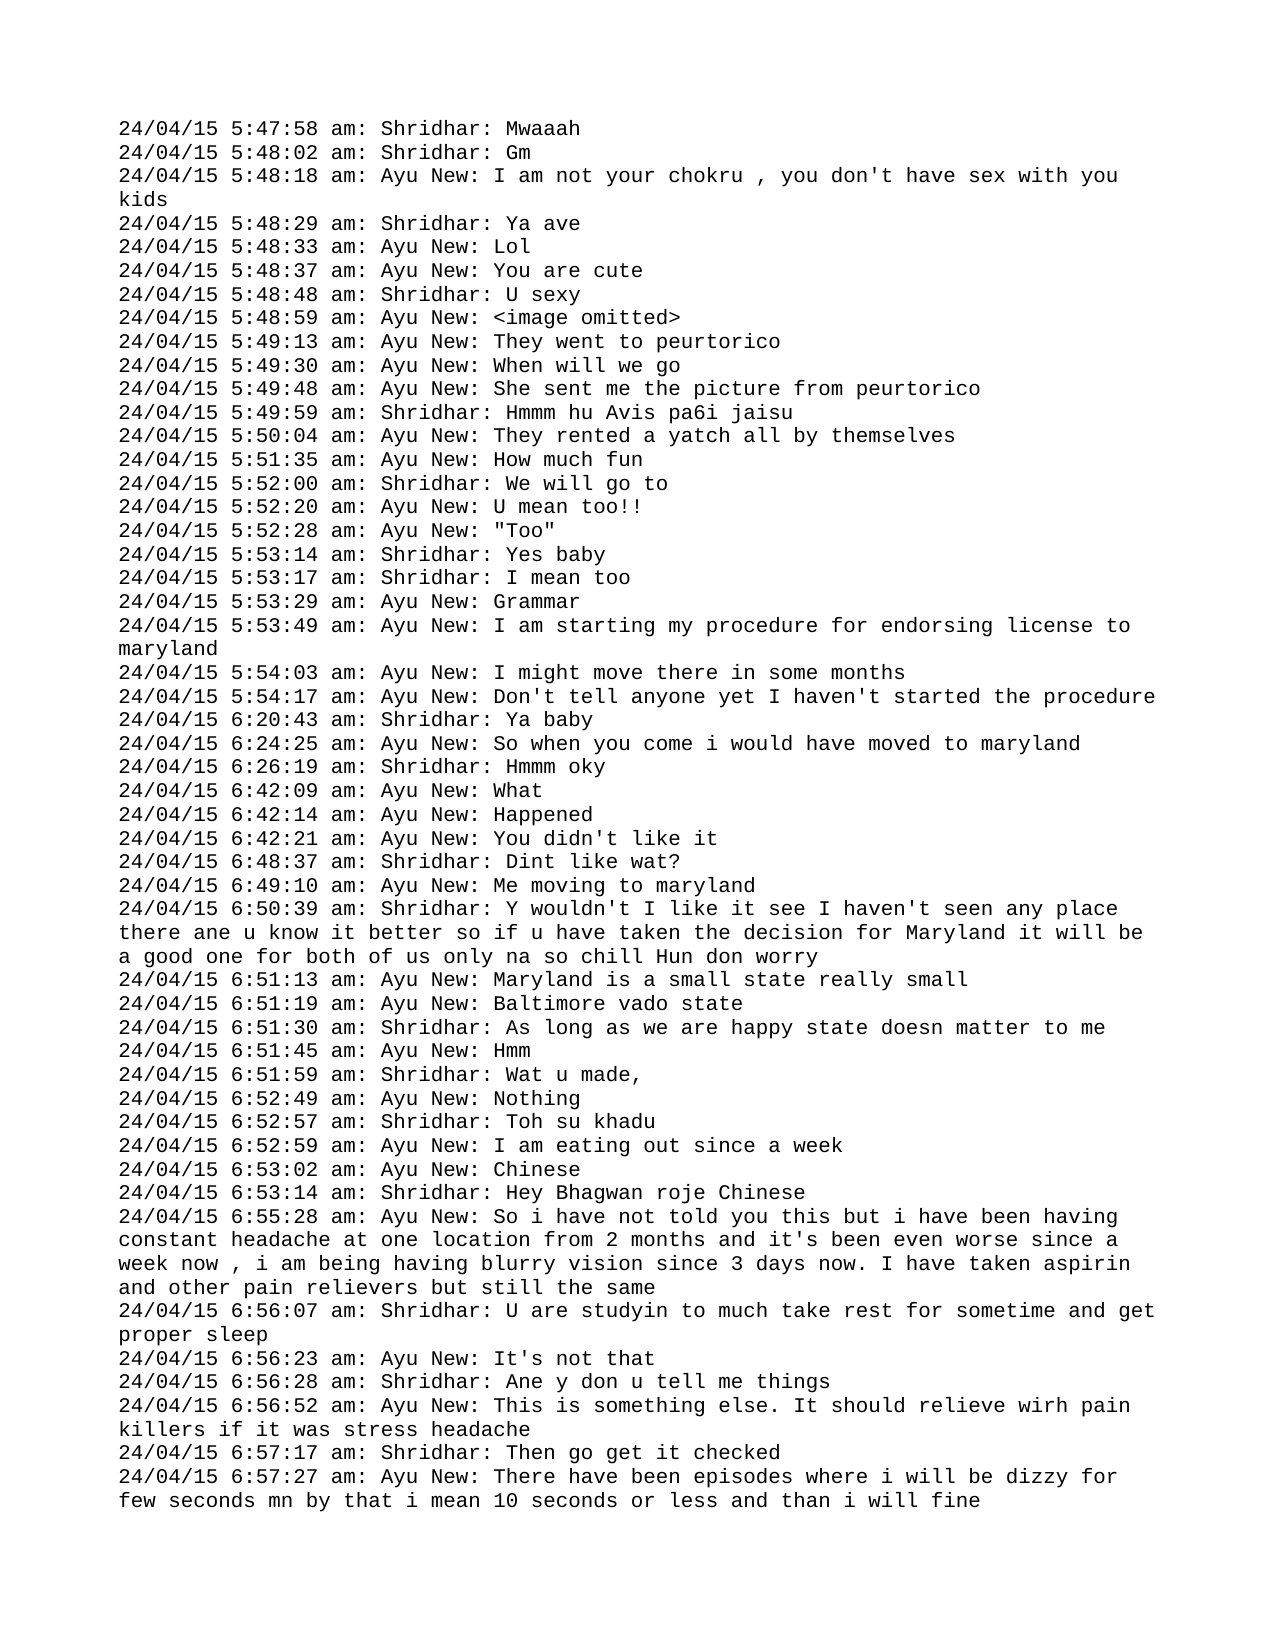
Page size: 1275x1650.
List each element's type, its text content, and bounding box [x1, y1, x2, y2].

text 24/04/15 6:53:14 am: Shridhar: Hey Bhagwan roje Chinese [118, 1182, 1157, 1206]
text 24/04/15 5:53:29 am: Ayu New: Grammar [118, 591, 1157, 615]
text 24/04/15 6:51:13 am: Ayu New: Maryland is a small state really small [118, 969, 1157, 993]
text 24/04/15 5:52:20 am: Ayu New: U mean too!! [118, 496, 1157, 520]
text 24/04/15 5:54:03 am: Ayu New: I might move there in some months [118, 662, 1157, 686]
text 24/04/15 6:51:30 am: Shridhar: As long as we are happy state doesn matter to me [118, 1017, 1157, 1040]
text 24/04/15 5:48:37 am: Ayu New: You are cute [118, 260, 1157, 284]
text 24/04/15 5:51:35 am: Ayu New: How much fun [118, 449, 1157, 473]
text 24/04/15 5:53:14 am: Shridhar: Yes baby [118, 544, 1157, 567]
text 24/04/15 6:51:19 am: Ayu New: Baltimore vado state [118, 993, 1157, 1017]
text 24/04/15 5:50:04 am: Ayu New: They rented a yatch all by themselves [118, 426, 1157, 449]
text 24/04/15 6:48:37 am: Shridhar: Dint like wat? [118, 851, 1157, 875]
text 24/04/15 5:48:29 am: Shridhar: Ya ave [118, 213, 1157, 236]
text 24/04/15 6:56:52 am: Ayu New: This is something else. It should relieve wirh pain killers if it was stress headache [118, 1395, 1157, 1442]
text 24/04/15 6:52:57 am: Shridhar: Toh su khadu [118, 1111, 1157, 1135]
text 24/04/15 6:52:49 am: Ayu New: Nothing [118, 1088, 1157, 1111]
text 24/04/15 6:51:45 am: Ayu New: Hmm [118, 1040, 1157, 1064]
text 24/04/15 6:49:10 am: Ayu New: Me moving to maryland [118, 875, 1157, 898]
text 24/04/15 6:26:19 am: Shridhar: Hmmm oky [118, 757, 1157, 780]
text 24/04/15 5:52:00 am: Shridhar: We will go to [118, 473, 1157, 496]
text 24/04/15 6:42:09 am: Ayu New: What [118, 780, 1157, 804]
text 24/04/15 6:51:59 am: Shridhar: Wat u made, [118, 1064, 1157, 1088]
text 24/04/15 5:53:49 am: Ayu New: I am starting my procedure for endorsing license to maryland [118, 615, 1157, 662]
text 24/04/15 6:42:14 am: Ayu New: Happened [118, 804, 1157, 827]
text 24/04/15 5:48:18 am: Ayu New: I am not your chokru , you don't have sex with you kids [118, 165, 1157, 213]
text 24/04/15 6:52:59 am: Ayu New: I am eating out since a week [118, 1135, 1157, 1158]
text 24/04/15 6:50:39 am: Shridhar: Y wouldn't I like it see I haven't seen any place there ane u know it better so if u have taken the decision for Maryland it will be a good one for both of us only na so chill Hun don worry [118, 898, 1157, 969]
text 24/04/15 6:42:21 am: Ayu New: You didn't like it [118, 827, 1157, 851]
text 24/04/15 5:52:28 am: Ayu New: "Too" [118, 520, 1157, 544]
text 24/04/15 5:47:58 am: Shridhar: Mwaaah [118, 118, 1157, 142]
text 24/04/15 6:55:28 am: Ayu New: So i have not told you this but i have been having constant headache at one location from 2 months and it's been even worse since a week now , i am being having blurry vision since 3 days now. I have taken aspirin and other pain relievers but still the same [118, 1206, 1157, 1300]
text 24/04/15 5:49:59 am: Shridhar: Hmmm hu Avis pa6i jaisu [118, 402, 1157, 426]
text 24/04/15 5:48:33 am: Ayu New: Lol [118, 236, 1157, 260]
text 24/04/15 6:56:28 am: Shridhar: Ane y don u tell me things [118, 1371, 1157, 1395]
text 24/04/15 5:49:48 am: Ayu New: She sent me the picture from peurtorico [118, 378, 1157, 402]
text 24/04/15 5:48:59 am: Ayu New: <image omitted> [118, 307, 1157, 331]
text 24/04/15 6:53:02 am: Ayu New: Chinese [118, 1158, 1157, 1182]
text 24/04/15 5:53:17 am: Shridhar: I mean too [118, 567, 1157, 591]
text 24/04/15 6:56:23 am: Ayu New: It's not that [118, 1348, 1157, 1371]
text 24/04/15 5:48:02 am: Shridhar: Gm [118, 142, 1157, 165]
text 24/04/15 6:56:07 am: Shridhar: U are studyin to much take rest for sometime and get proper sleep [118, 1300, 1157, 1348]
text 24/04/15 5:49:30 am: Ayu New: When will we go [118, 354, 1157, 378]
text 24/04/15 6:57:27 am: Ayu New: There have been episodes where i will be dizzy for few seconds mn by that i mean 10 seconds or less and than i will fine [118, 1466, 1157, 1513]
text 24/04/15 6:24:25 am: Ayu New: So when you come i would have moved to maryland [118, 733, 1157, 757]
text 24/04/15 6:20:43 am: Shridhar: Ya baby [118, 709, 1157, 733]
text 24/04/15 5:49:13 am: Ayu New: They went to peurtorico [118, 331, 1157, 354]
text 24/04/15 5:48:48 am: Shridhar: U sexy [118, 284, 1157, 307]
text 24/04/15 5:54:17 am: Ayu New: Don't tell anyone yet I haven't started the procedure [118, 686, 1157, 709]
text 24/04/15 6:57:17 am: Shridhar: Then go get it checked [118, 1442, 1157, 1466]
